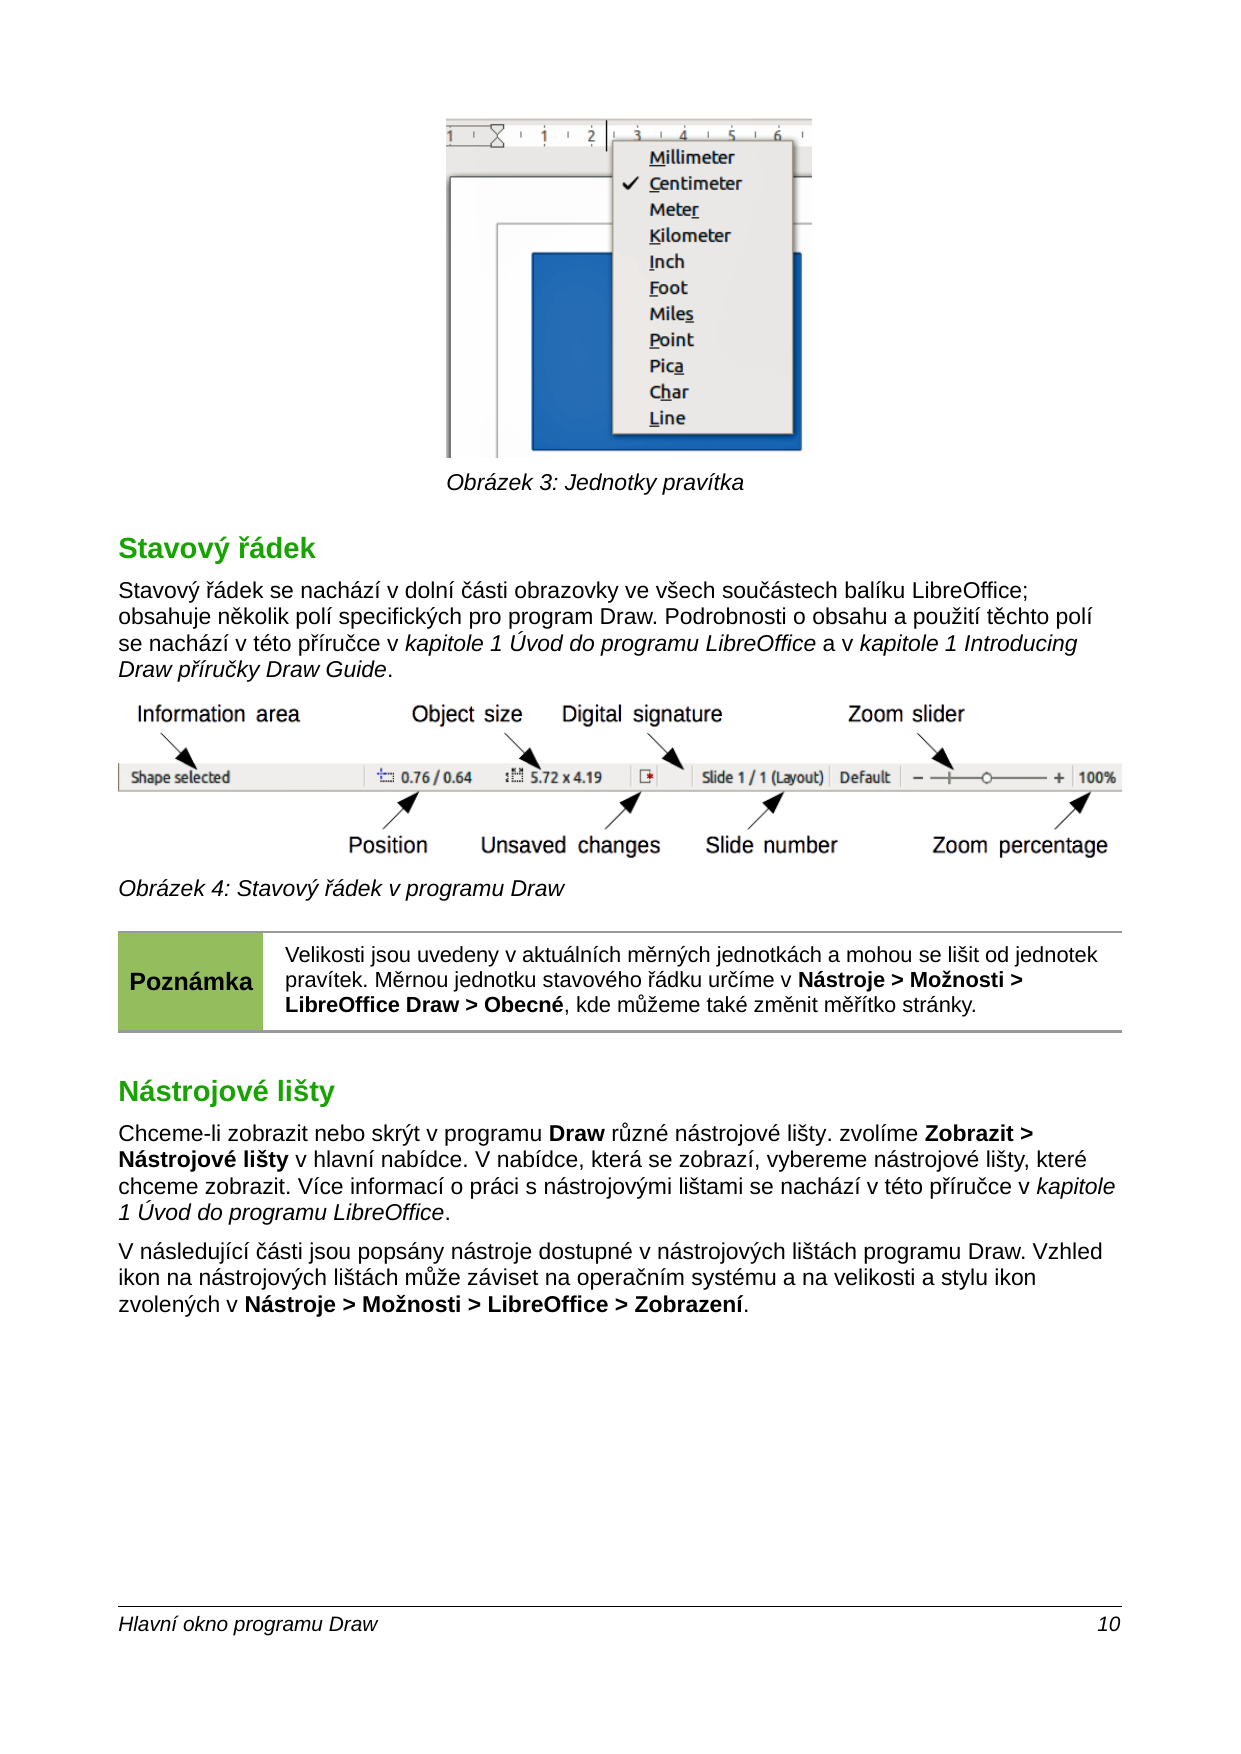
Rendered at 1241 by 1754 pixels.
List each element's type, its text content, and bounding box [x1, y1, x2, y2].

picture [446, 118, 812, 458]
table_header Poznámka [118, 933, 263, 1030]
text Obrázek 4: Stavový řádek v programu Draw [118, 875, 1122, 901]
text Obrázek 3: Jednotky pravítka [446, 469, 812, 496]
subtitle Stavový řádek [118, 531, 1122, 564]
text Chceme-li zobrazit nebo skrýt v programu Draw různé nástrojové lišty. zvolíme Zobrazit > Nástrojové lišty v hlavní nabídce. V nabídce, která se zobrazí, vybereme nástrojové lišty, které chceme zobrazit. Více informací o práci s nástrojovými lištami se nachází v této příručce v kapitole 1 Úvod do programu LibreOffice. [118, 1120, 1122, 1226]
table_header Velikosti jsou uvedeny v aktuálních měrných jednotkách a mohou se lišit od jednotek pravítek. Měrnou jednotku stavového řádku určíme v Nástroje > Možnosti > LibreOffice Draw > Obecné, kde můžeme také změnit měřítko stránky. [264, 933, 1122, 1030]
text V následující části jsou popsány nástroje dostupné v nástrojových lištách programu Draw. Vzhled ikon na nástrojových lištách může záviset na operačním systému a na velikosti a stylu ikon zvolených v Nástroje > Možnosti > LibreOffice > Zobrazení. [118, 1238, 1122, 1317]
picture [118, 695, 1123, 864]
text Stavový řádek se nachází v dolní části obrazovky ve všech součástech balíku LibreOffice; obsahuje několik polí specifických pro program Draw. Podrobnosti o obsahu a použití těchto polí se nachází v této příručce v kapitole 1 Úvod do programu LibreOffice a v kapitole 1 Introducing Draw příručky Draw Guide. [118, 577, 1122, 682]
subtitle Nástrojové lišty [118, 1074, 1122, 1108]
